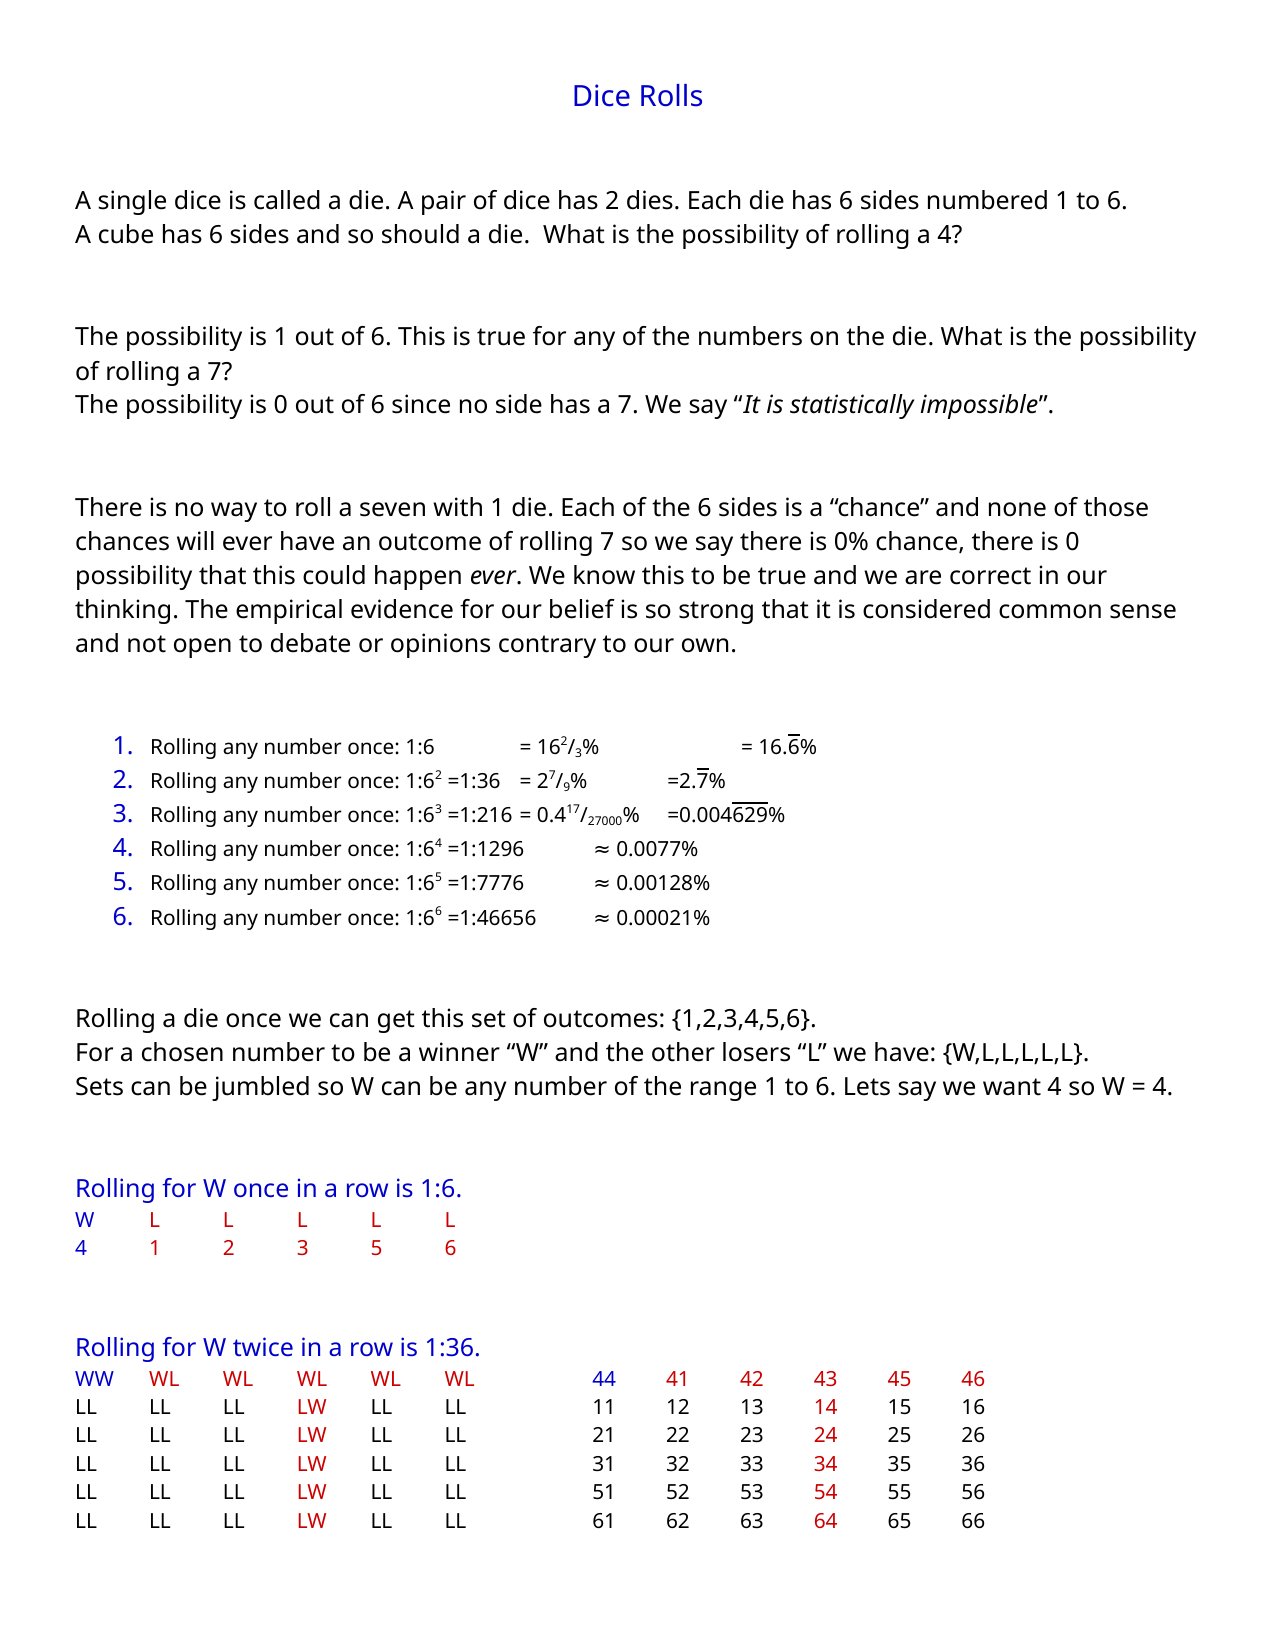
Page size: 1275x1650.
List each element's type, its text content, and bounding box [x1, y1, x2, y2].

text Sets can be jumbled so W can be any number of the range 1 to 6. Lets say we want 4 so W = 4. [75, 1068, 1200, 1102]
text LL LL LL LW LL LL 11 12 13 14 15 16 [75, 1392, 1200, 1421]
list Rolling any number once: 1:64 =1:1296 ≈ 0.0077% [112, 830, 1200, 864]
text Rolling for W twice in a row is 1:36. [75, 1330, 1200, 1364]
list Rolling any number once: 1:65 =1:7776 ≈ 0.00128% [112, 864, 1200, 898]
text LL LL LL LW LL LL 31 32 33 34 35 36 [75, 1449, 1200, 1477]
list Rolling any number once: 1:62 =1:36 = 27/9% =2.7% [112, 762, 1200, 796]
text Dice Rolls [75, 75, 1200, 115]
text Rolling a die once we can get this set of outcomes: {1,2,3,4,5,6}. [75, 1000, 1200, 1034]
text For a chosen number to be a winner “W” and the other losers “L” we have: {W,L,L,L,L,L}. [75, 1034, 1200, 1068]
text The possibility is 0 out of 6 since no side has a 7. We say “It is statistically impossible”. [75, 387, 1200, 421]
text There is no way to roll a seven with 1 die. Each of the 6 sides is a “chance” and none of those chances will ever have an outcome of rolling 7 so we say there is 0% chance, there is 0 possibility that this could happen ever. We know this to be true and we are correct in our thinking. The empirical evidence for our belief is so strong that it is considered common sense and not open to debate or opinions contrary to our own. [75, 489, 1200, 660]
text W L L L L L [75, 1205, 1200, 1233]
list Rolling any number once: 1:66 =1:46656 ≈ 0.00021% [112, 898, 1200, 932]
text Rolling for W once in a row is 1:6. [75, 1171, 1200, 1205]
text A cube has 6 sides and so should a die. What is the possibility of rolling a 4? [75, 217, 1200, 251]
text A single dice is called a die. A pair of dice has 2 dies. Each die has 6 sides numbered 1 to 6. [75, 183, 1200, 217]
text The possibility is 1 out of 6. This is true for any of the numbers on the die. What is the possibility of rolling a 7? [75, 319, 1200, 387]
list Rolling any number once: 1:63 =1:216 = 0.417/27000% =0.004629% [112, 796, 1200, 830]
text LL LL LL LW LL LL 21 22 23 24 25 26 [75, 1421, 1200, 1449]
list Rolling any number once: 1:6 = 162/3% = 16.6% [112, 728, 1200, 762]
text LL LL LL LW LL LL 51 52 53 54 55 56 [75, 1477, 1200, 1506]
text 4 1 2 3 5 6 [75, 1233, 1200, 1262]
text WW WL WL WL WL WL 44 41 42 43 45 46 [75, 1364, 1200, 1392]
text LL LL LL LW LL LL 61 62 63 64 65 66 [75, 1506, 1200, 1534]
